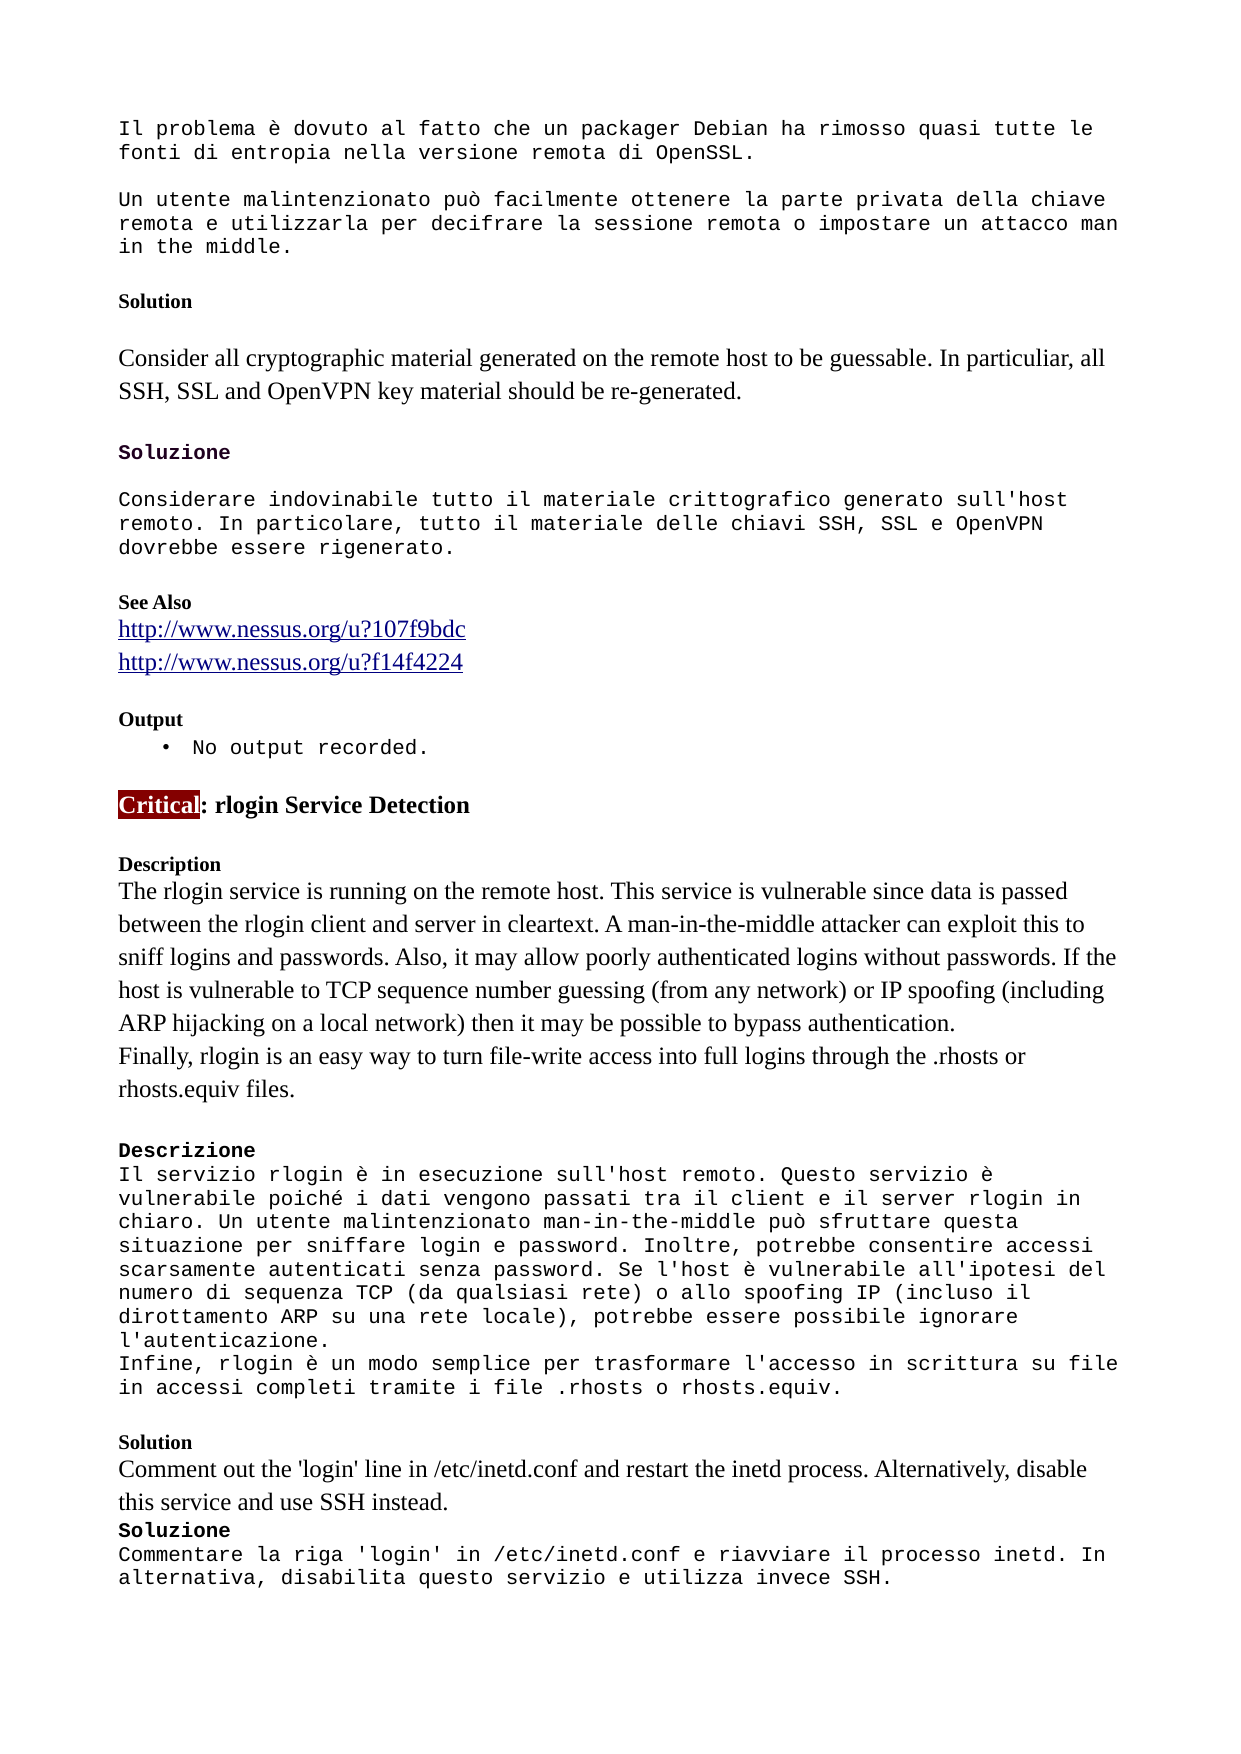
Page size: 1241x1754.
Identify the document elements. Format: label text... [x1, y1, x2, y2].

text Comment out the 'login' line in /etc/inetd.conf and restart the inetd process. Alternatively, disable this service and use SSH instead. [118, 1454, 1122, 1516]
text Il servizio rlogin è in esecuzione sull'host remoto. Questo servizio è vulnerabile poiché i dati vengono passati tra il client e il server rlogin in chiaro. Un utente malintenzionato man-in-the-middle può sfruttare questa situazione per sniffare login e password. Inoltre, potrebbe consentire accessi scarsamente autenticati senza password. Se l'host è vulnerabile all'ipotesi del numero di sequenza TCP (da qualsiasi rete) o allo spoofing IP (incluso il dirottamento ARP su una rete locale), potrebbe essere possibile ignorare l'autenticazione. [118, 1164, 1122, 1353]
subtitle Solution [118, 289, 1122, 313]
text Soluzione [118, 1520, 1122, 1544]
subtitle Description [118, 852, 1122, 876]
subtitle See Also [118, 590, 1122, 614]
text Infine, rlogin è un modo semplice per trasformare l'accesso in scrittura su file in accessi completi tramite i file .rhosts o rhosts.equiv. [118, 1353, 1122, 1401]
text Considerare indovinabile tutto il materiale crittografico generato sull'host remoto. In particolare, tutto il materiale delle chiavi SSH, SSL e OpenVPN dovrebbe essere rigenerato. [118, 489, 1122, 560]
text http://www.nessus.org/u?107f9bdc http://www.nessus.org/u?f14f4224 [118, 614, 1122, 676]
text Il problema è dovuto al fatto che un packager Debian ha rimosso quasi tutte le fonti di entropia nella versione remota di OpenSSL. [118, 118, 1122, 165]
subtitle Critical: rlogin Service Detection [118, 790, 1122, 819]
subtitle Output [118, 707, 1122, 731]
subtitle Solution [118, 1430, 1122, 1454]
text Consider all cryptographic material generated on the remote host to be guessable. In particuliar, all SSH, SSL and OpenVPN key material should be re-generated. [118, 343, 1122, 405]
text Soluzione [118, 442, 1122, 466]
list No output recorded. [162, 737, 1122, 761]
text Un utente malintenzionato può facilmente ottenere la parte privata della chiave remota e utilizzarla per decifrare la sessione remota o impostare un attacco man in the middle. [118, 189, 1122, 260]
text Commentare la riga 'login' in /etc/inetd.conf e riavviare il processo inetd. In alternativa, disabilita questo servizio e utilizza invece SSH. [118, 1544, 1122, 1591]
text Descrizione [118, 1140, 1122, 1164]
text The rlogin service is running on the remote host. This service is vulnerable since data is passed between the rlogin client and server in cleartext. A man-in-the-middle attacker can exploit this to sniff logins and passwords. Also, it may allow poorly authenticated logins without passwords. If the host is vulnerable to TCP sequence number guessing (from any network) or IP spoofing (including ARP hijacking on a local network) then it may be possible to bypass authentication. Finally, rlogin is an easy way to turn file-write access into full logins through the .rhosts or rhosts.equiv files. [118, 876, 1122, 1103]
